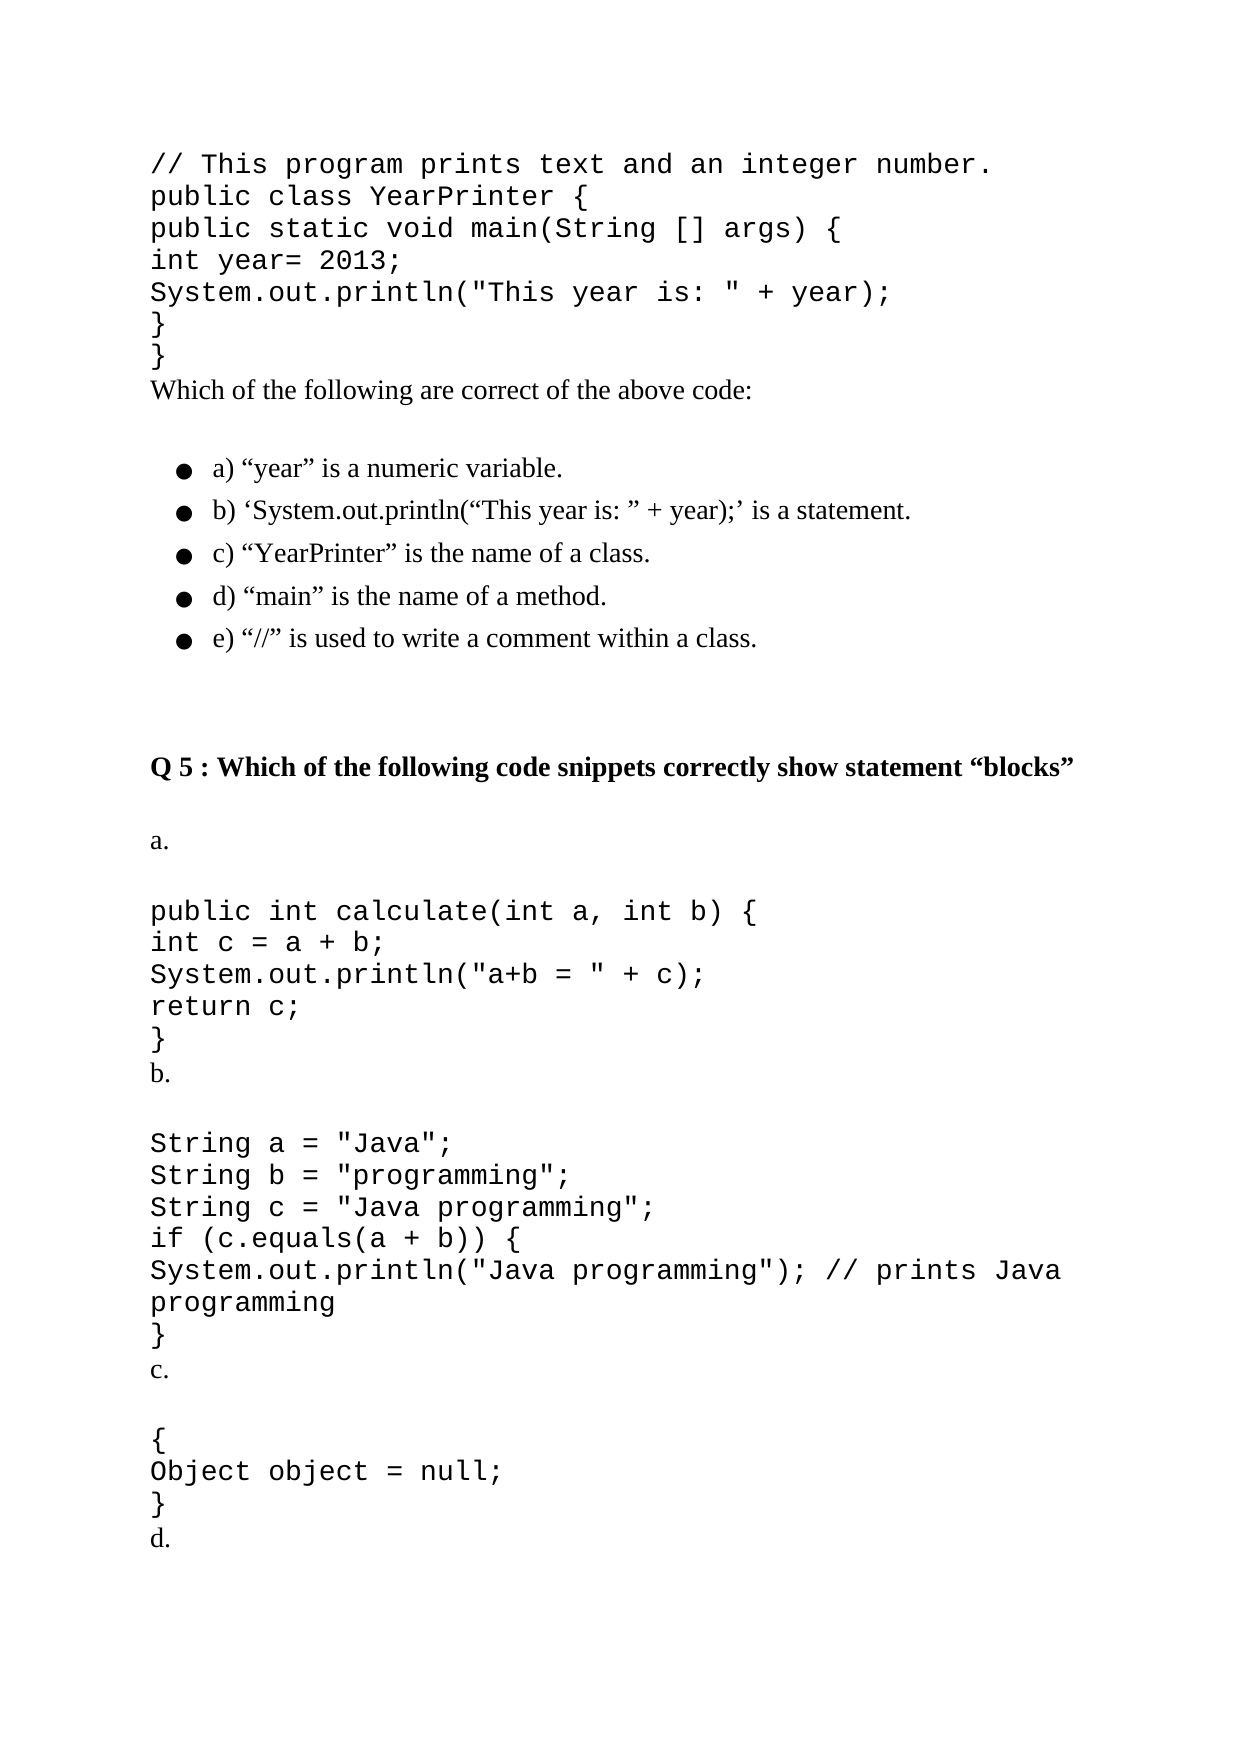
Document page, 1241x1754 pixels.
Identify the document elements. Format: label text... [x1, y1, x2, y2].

text a. [150, 823, 1090, 856]
text int year= 2013; [150, 246, 1090, 277]
text } [150, 1024, 1090, 1056]
list d) “main” is the name of a method. [175, 574, 1090, 617]
text System.out.println("This year is: " + year); [150, 277, 1090, 309]
text } [150, 1320, 1090, 1352]
text System.out.println("a+b = " + c); [150, 960, 1090, 992]
list a) “year” is a numeric variable. [175, 446, 1090, 489]
text int c = a + b; [150, 928, 1090, 960]
text } [150, 341, 1090, 373]
text public int calculate(int a, int b) { [150, 896, 1090, 928]
list b) ‘System.out.println(“This year is: ” + year);’ is a statement. [175, 489, 1090, 532]
text Which of the following are correct of the above code: [150, 373, 1090, 406]
text // This program prints text and an integer number. [150, 150, 1090, 182]
text public static void main(String [] args) { [150, 214, 1090, 246]
list c) “YearPrinter” is the name of a class. [175, 532, 1090, 574]
text { [150, 1425, 1090, 1457]
text String b = "programming"; [150, 1161, 1090, 1193]
text } [150, 309, 1090, 341]
text Object object = null; [150, 1457, 1090, 1489]
text c. [150, 1352, 1090, 1384]
text d. [150, 1521, 1090, 1553]
text System.out.println("Java programming"); // prints Java programming [150, 1256, 1090, 1320]
list e) “//” is used to write a comment within a class. [175, 617, 1090, 660]
text String c = "Java programming"; [150, 1193, 1090, 1224]
text b. [150, 1056, 1090, 1088]
text } [150, 1489, 1090, 1521]
text String a = "Java"; [150, 1129, 1090, 1161]
text return c; [150, 992, 1090, 1024]
text public class YearPrinter { [150, 182, 1090, 214]
text Q 5 : Which of the following code snippets correctly show statement “blocks” [150, 750, 1090, 783]
text if (c.equals(a + b)) { [150, 1224, 1090, 1256]
